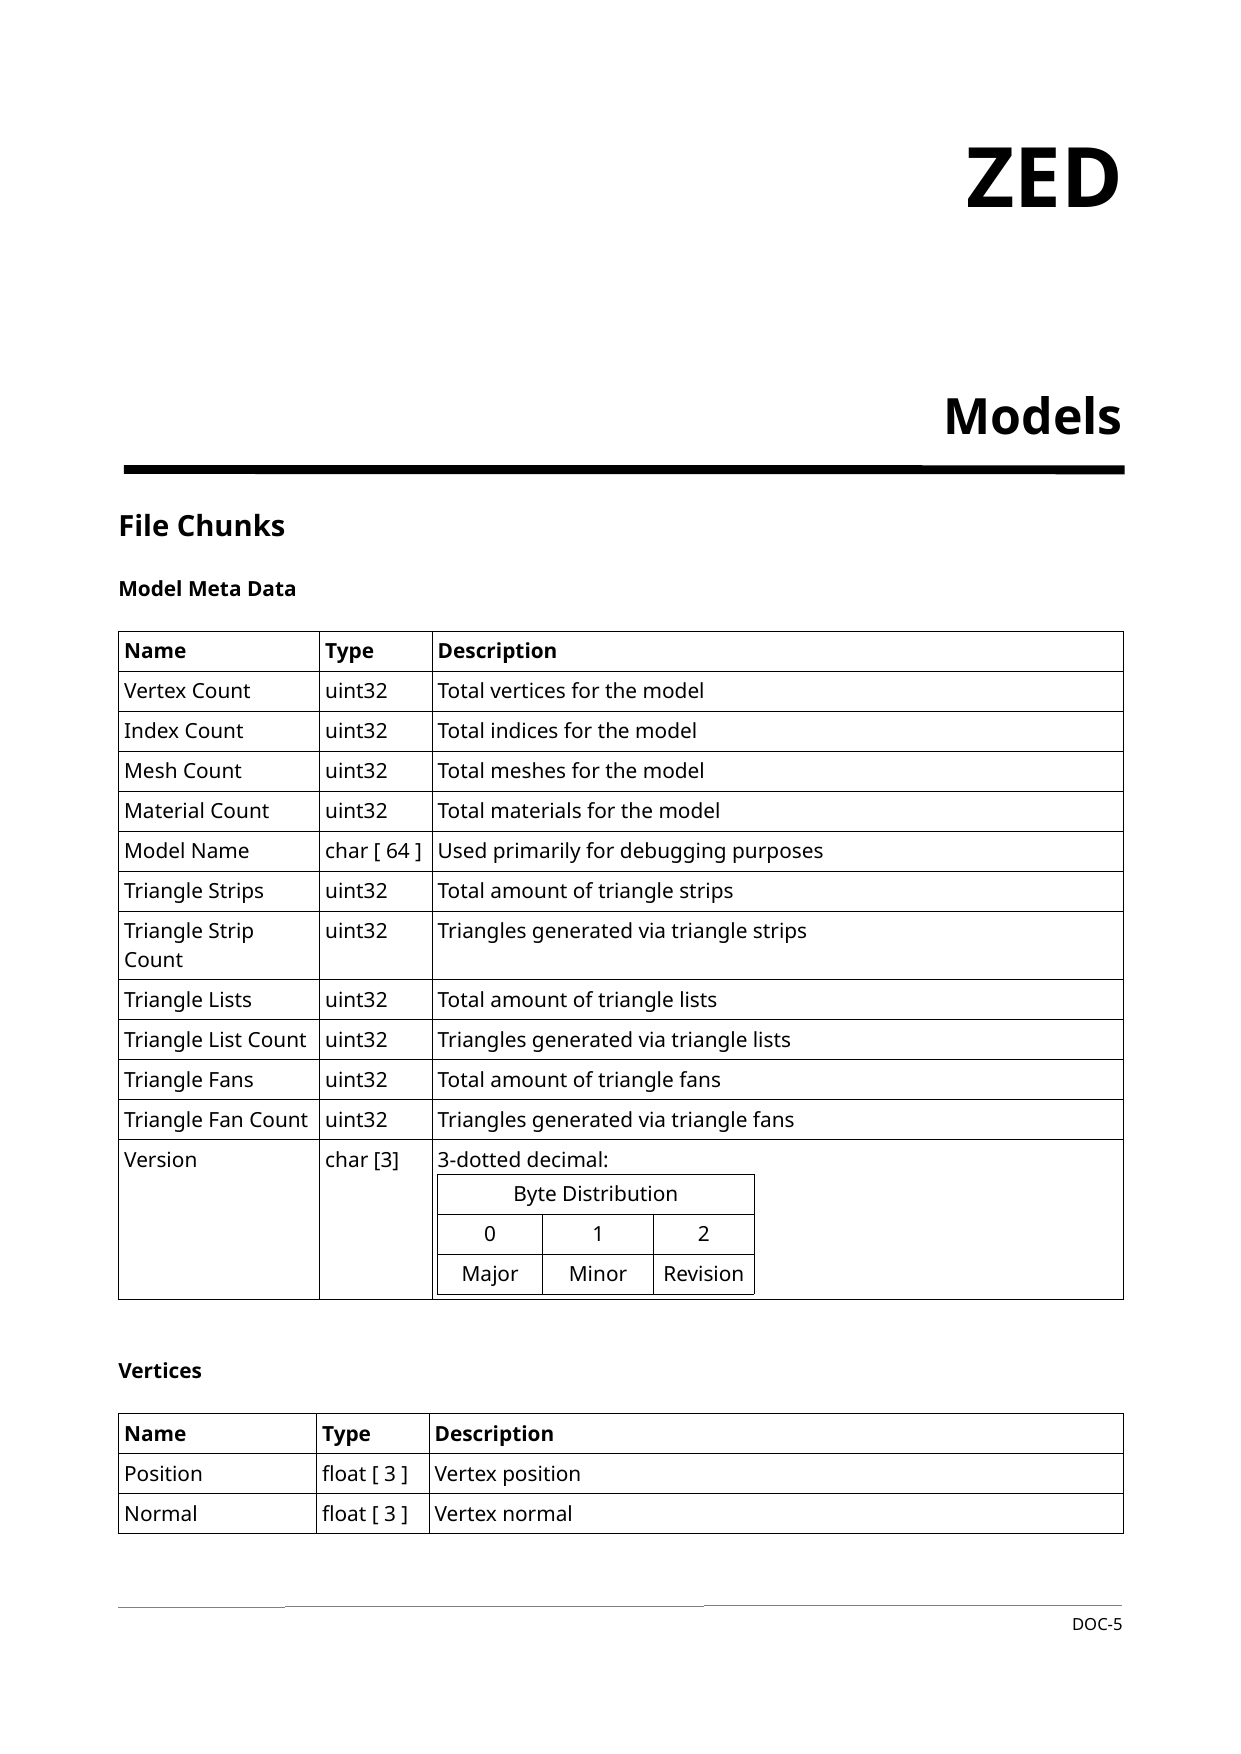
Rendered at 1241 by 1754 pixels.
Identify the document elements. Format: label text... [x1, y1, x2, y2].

table_cell uint32 [320, 792, 432, 831]
table_cell Triangles generated via triangle lists [433, 1020, 1123, 1059]
table_cell Vertex Count [119, 672, 319, 711]
table_cell 3-dotted decimal: [433, 1140, 1123, 1299]
table_cell uint32 [320, 672, 432, 711]
table_cell Model Name [119, 832, 319, 871]
table_cell Total meshes for the model [433, 752, 1123, 791]
table_header Byte Distribution [438, 1175, 754, 1213]
table_cell uint32 [320, 1060, 432, 1099]
table_cell char [3] [320, 1140, 432, 1299]
table_cell uint32 [320, 912, 432, 979]
table_cell uint32 [320, 712, 432, 751]
table_header Name [119, 632, 319, 671]
table_cell Total amount of triangle fans [433, 1060, 1123, 1099]
text File Chunks [118, 506, 1122, 545]
table_header Description [433, 632, 1123, 671]
table_cell float [ 3 ] [317, 1494, 429, 1533]
table_cell Vertex normal [430, 1494, 1123, 1533]
table_cell uint32 [320, 1020, 432, 1059]
table_cell Total amount of triangle strips [433, 872, 1123, 911]
table_cell 1 [543, 1215, 653, 1253]
table_cell uint32 [320, 980, 432, 1019]
table_header Type [320, 632, 432, 671]
table_cell Total vertices for the model [433, 672, 1123, 711]
table_cell char [ 64 ] [320, 832, 432, 871]
table_cell Major [438, 1255, 542, 1293]
table_cell uint32 [320, 872, 432, 911]
table_cell uint32 [320, 752, 432, 791]
table_cell Triangles generated via triangle strips [433, 912, 1123, 979]
table_cell Normal [119, 1494, 316, 1533]
table_cell Revision [654, 1255, 754, 1293]
table_cell Triangle Fan Count [119, 1100, 319, 1139]
table_header Type [317, 1414, 429, 1453]
table_cell uint32 [320, 1100, 432, 1139]
table_cell Vertex position [430, 1454, 1123, 1493]
table_cell Triangles generated via triangle fans [433, 1100, 1123, 1139]
title Models [118, 381, 1122, 449]
table_cell Triangle Strips [119, 872, 319, 911]
table_cell Total amount of triangle lists [433, 980, 1123, 1019]
table_cell Triangle Fans [119, 1060, 319, 1099]
table_cell Used primarily for debugging purposes [433, 832, 1123, 871]
table_cell Triangle Lists [119, 980, 319, 1019]
table_header Name [119, 1414, 316, 1453]
table_cell Triangle Strip Count [119, 912, 319, 979]
table_cell float [ 3 ] [317, 1454, 429, 1493]
table_cell Total materials for the model [433, 792, 1123, 831]
table_cell Minor [543, 1255, 653, 1293]
table_cell Triangle List Count [119, 1020, 319, 1059]
table_cell Mesh Count [119, 752, 319, 791]
table_cell 0 [438, 1215, 542, 1253]
text Model Meta Data [118, 574, 1122, 602]
table_cell Index Count [119, 712, 319, 751]
table_cell 2 [654, 1215, 754, 1253]
text Vertices [118, 1356, 1122, 1385]
table_cell Position [119, 1454, 316, 1493]
table_cell Version [119, 1140, 319, 1299]
table_header Description [430, 1414, 1123, 1453]
table_cell Total indices for the model [433, 712, 1123, 751]
table_cell Material Count [119, 792, 319, 831]
